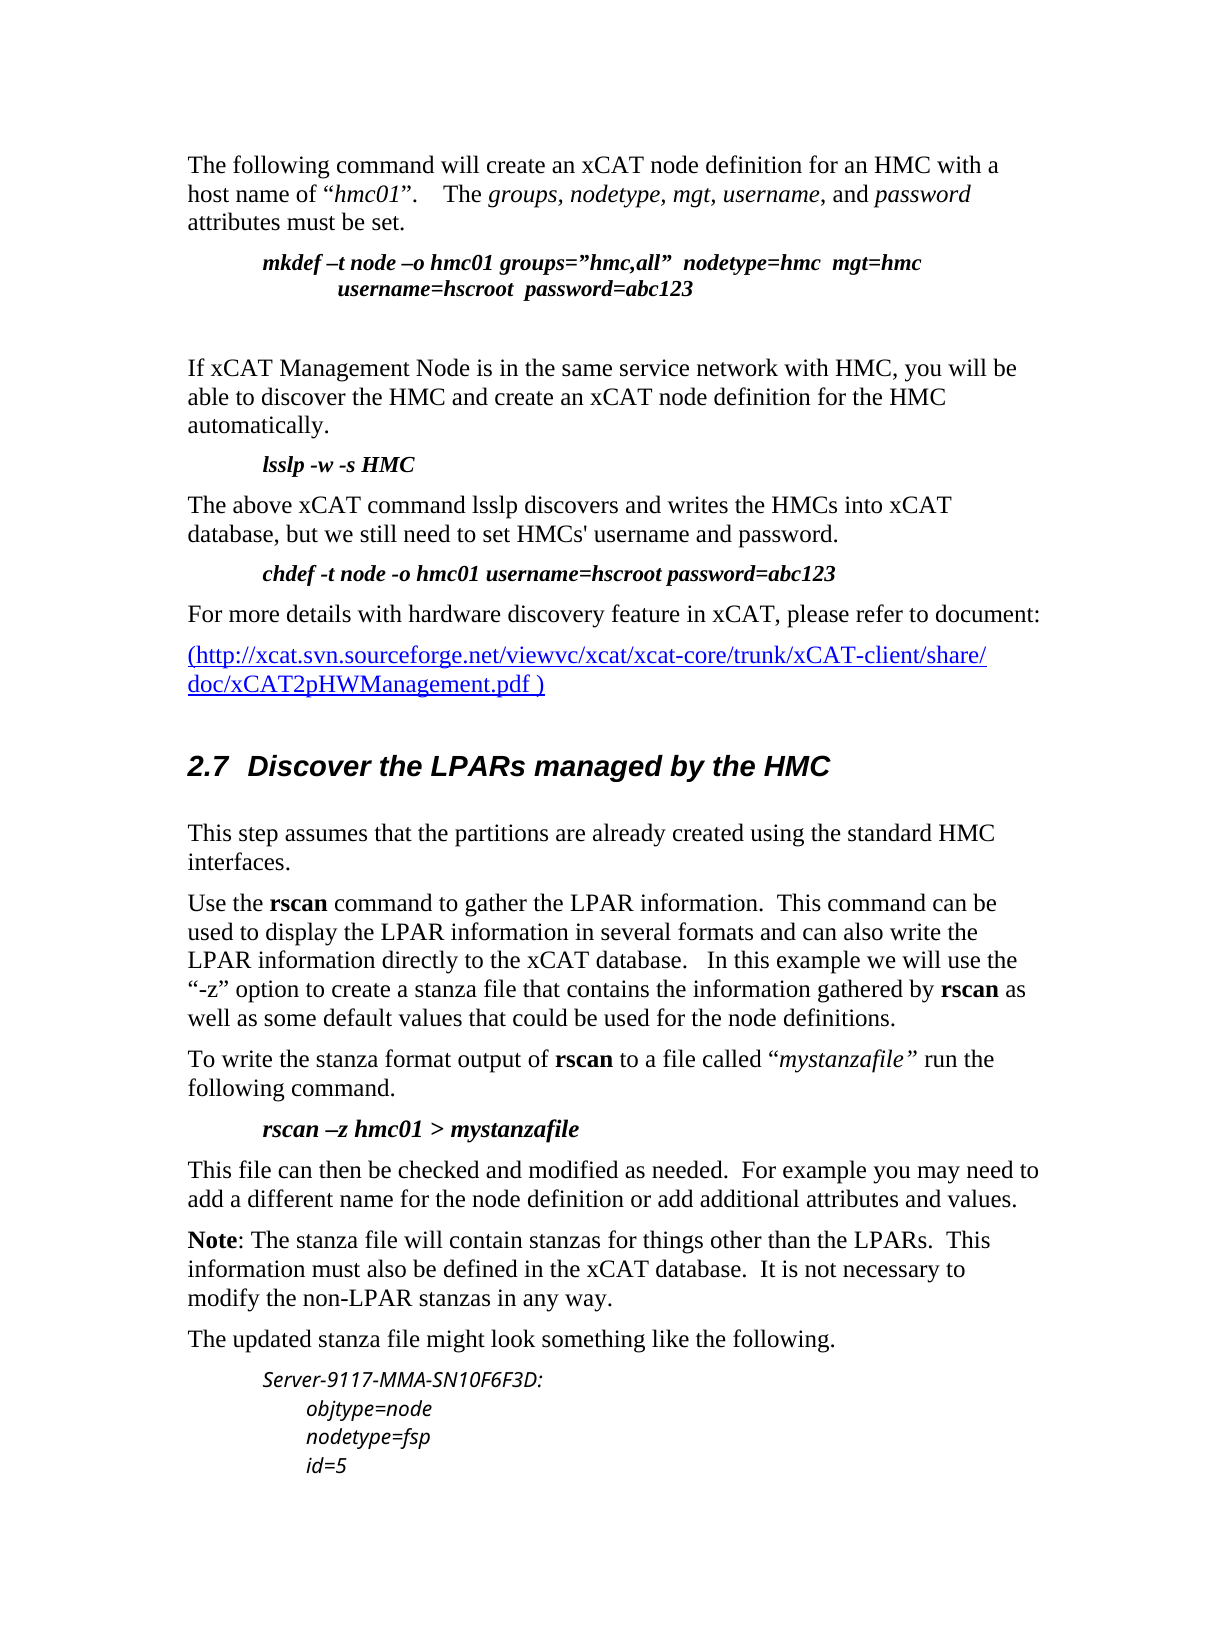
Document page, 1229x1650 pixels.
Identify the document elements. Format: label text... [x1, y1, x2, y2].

text Server-9117-MMA-SN10F6F3D: [262, 1365, 1041, 1394]
list To write the stanza format output of rscan to a file called “mystanzafile” run the following command. [187, 1044, 1041, 1102]
list The updated stanza file might look something like the following. [187, 1324, 1041, 1353]
list chdef -t node -o hmc01 username=hscroot password=abc123 [262, 560, 1041, 587]
list This file can then be checked and modified as needed. For example you may need to add a different name for the node definition or add additional attributes and values. [187, 1155, 1041, 1213]
list The following command will create an xCAT node definition for an HMC with a host name of “hmc01”. The groups, nodetype, mgt, username, and password attributes must be set. [187, 150, 1041, 236]
list For more details with hardware discovery feature in xCAT, please refer to document: [187, 599, 1041, 628]
subtitle Discover the LPARs managed by the HMC [187, 749, 1041, 783]
list mkdef –t node –o hmc01 groups=”hmc,all” nodetype=hmc mgt=hmc username=hscroot password=abc123 [262, 249, 1041, 301]
list lsslp -w -s HMC [262, 452, 1041, 478]
text objtype=node [262, 1394, 1041, 1422]
list Note: The stanza file will contain stanzas for things other than the LPARs. This information must also be defined in the xCAT database. It is not necessary to modify the non-LPAR stanzas in any way. [187, 1225, 1041, 1312]
list Use the rscan command to gather the LPAR information. This command can be used to display the LPAR information in several formats and can also write the LPAR information directly to the xCAT database. In this example we will use the “-z” option to create a stanza file that contains the information gathered by rscan as well as some default values that could be used for the node definitions. [187, 888, 1041, 1032]
text nodetype=fsp [262, 1422, 1041, 1451]
list rscan –z hmc01 > mystanzafile [187, 1114, 1041, 1143]
list This step assumes that the partitions are already created using the standard HMC interfaces. [187, 818, 1041, 875]
list The above xCAT command lsslp discovers and writes the HMCs into xCAT database, but we still need to set HMCs' username and password. [187, 490, 1041, 548]
text id=5 [262, 1451, 1041, 1479]
text (http://xcat.svn.sourceforge.net/viewvc/xcat/xcat-core/trunk/xCAT-client/share/doc/xCAT2pHWManagement.pdf ) [187, 641, 1041, 698]
list If xCAT Management Node is in the same service network with HMC, you will be able to discover the HMC and create an xCAT node definition for the HMC automatically. [187, 353, 1041, 439]
